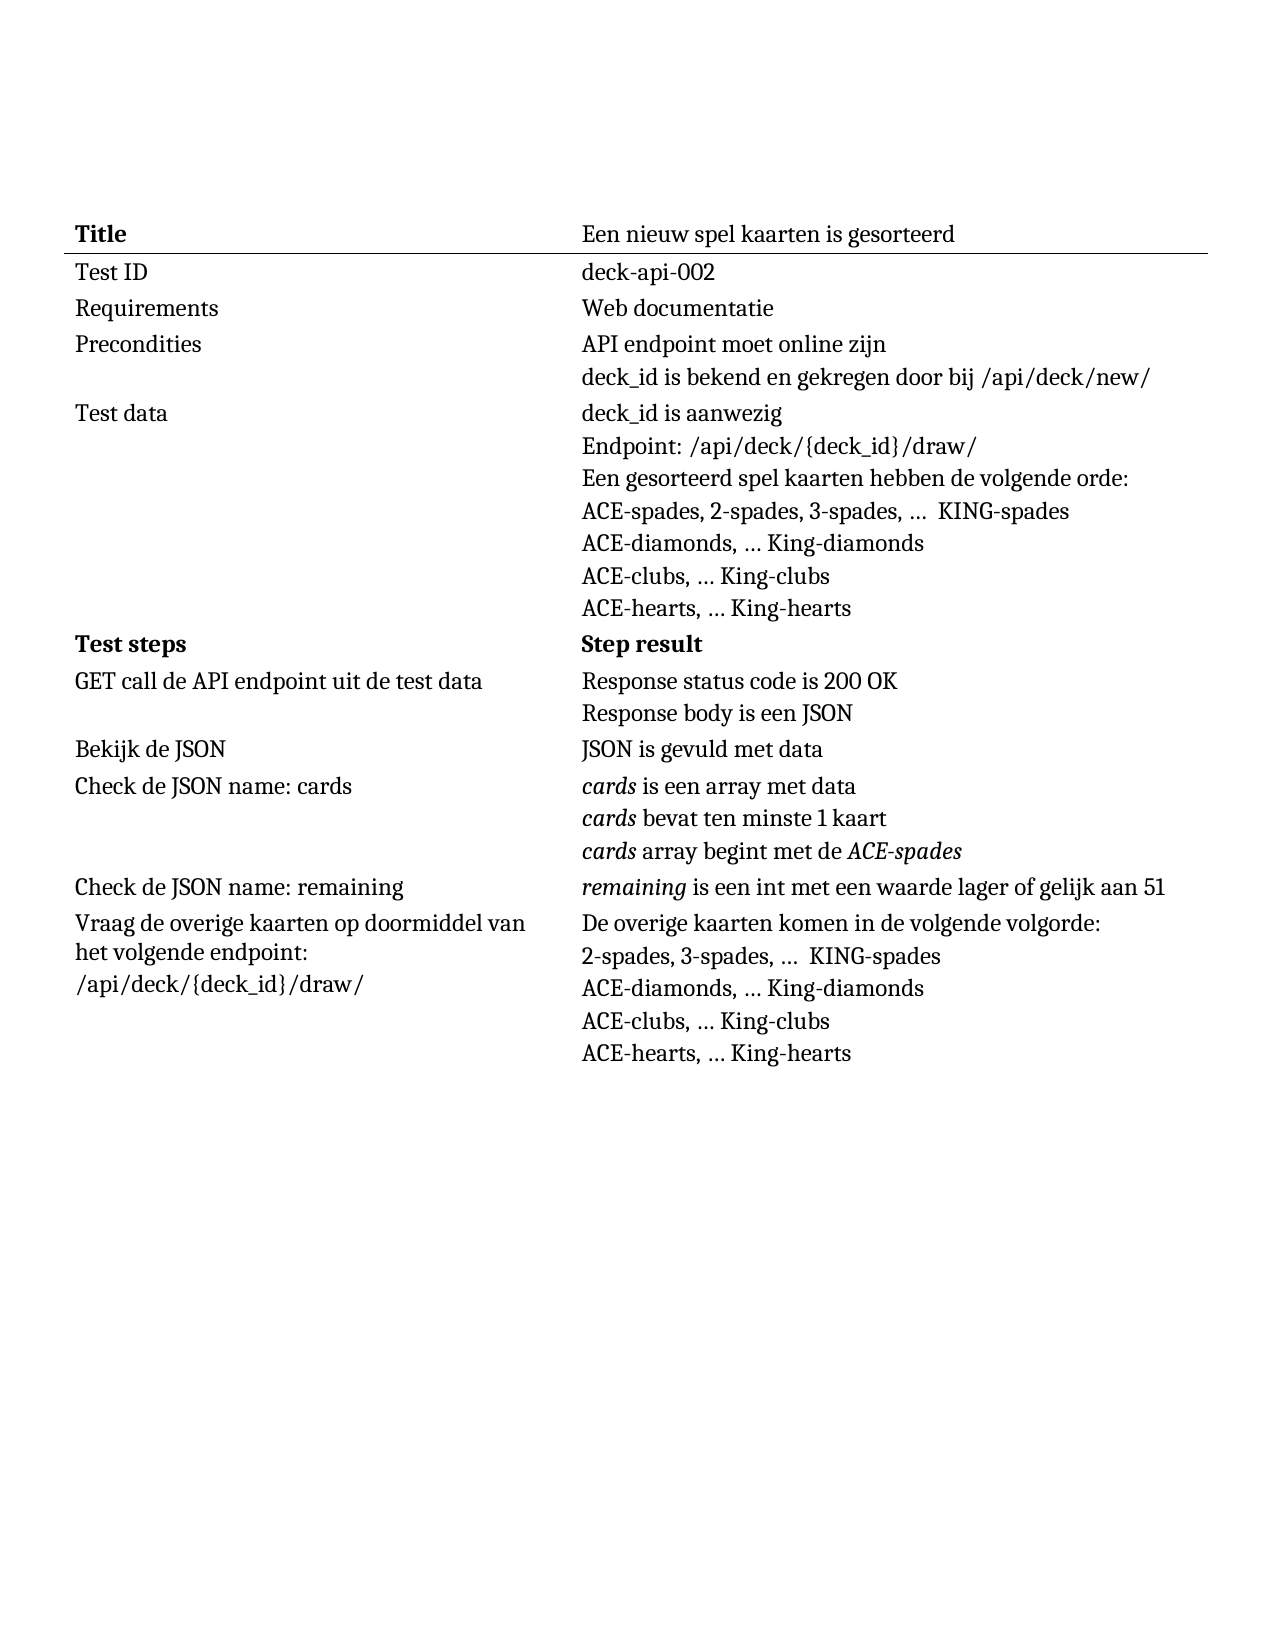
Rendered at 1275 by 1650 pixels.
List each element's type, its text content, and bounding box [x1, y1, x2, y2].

table_cell Requirements [64, 290, 570, 327]
table_cell remaining is een int met een waarde lager of gelijk aan 51 [570, 869, 1208, 905]
table_cell cards is een array met data cards bevat ten minste 1 kaart cards array begint met de ACE-spades [570, 768, 1208, 869]
table_header Title [64, 216, 570, 252]
table_cell Response status code is 200 OK Response body is een JSON [570, 663, 1208, 732]
table_cell GET call de API endpoint uit de test data [64, 663, 570, 732]
table_cell De overige kaarten komen in de volgende volgorde: 2-spades, 3-spades, … KING-spades ACE-diamonds, … King-diamonds ACE-clubs, … King-clubs ACE-hearts, … King-hearts [570, 905, 1208, 1072]
table_cell Bekijk de JSON [64, 732, 570, 768]
table_header Een nieuw spel kaarten is gesorteerd [570, 216, 1208, 252]
table_cell Test data [64, 395, 570, 627]
table_cell deck-api-002 [570, 254, 1208, 290]
table_cell Test steps [64, 627, 570, 663]
table_cell deck_id is aanwezig Endpoint: /api/deck/{deck_id}/draw/ Een gesorteerd spel kaarten hebben de volgende orde: ACE-spades, 2-spades, 3-spades, … KING-spades ACE-diamonds, … King-diamonds ACE-clubs, … King-clubs ACE-hearts, … King-hearts [570, 395, 1208, 627]
table_cell Check de JSON name: remaining [64, 869, 570, 905]
table_cell Step result [570, 627, 1208, 663]
table_cell JSON is gevuld met data [570, 732, 1208, 768]
table_cell Precondities [64, 327, 570, 395]
table_cell Check de JSON name: cards [64, 768, 570, 869]
table_cell API endpoint moet online zijn deck_id is bekend en gekregen door bij /api/deck/new/ [570, 327, 1208, 395]
table_cell Vraag de overige kaarten op doormiddel van het volgende endpoint: /api/deck/{deck_id}/draw/ [64, 905, 570, 1072]
table_cell Test ID [64, 254, 570, 290]
table_cell Web documentatie [570, 290, 1208, 327]
